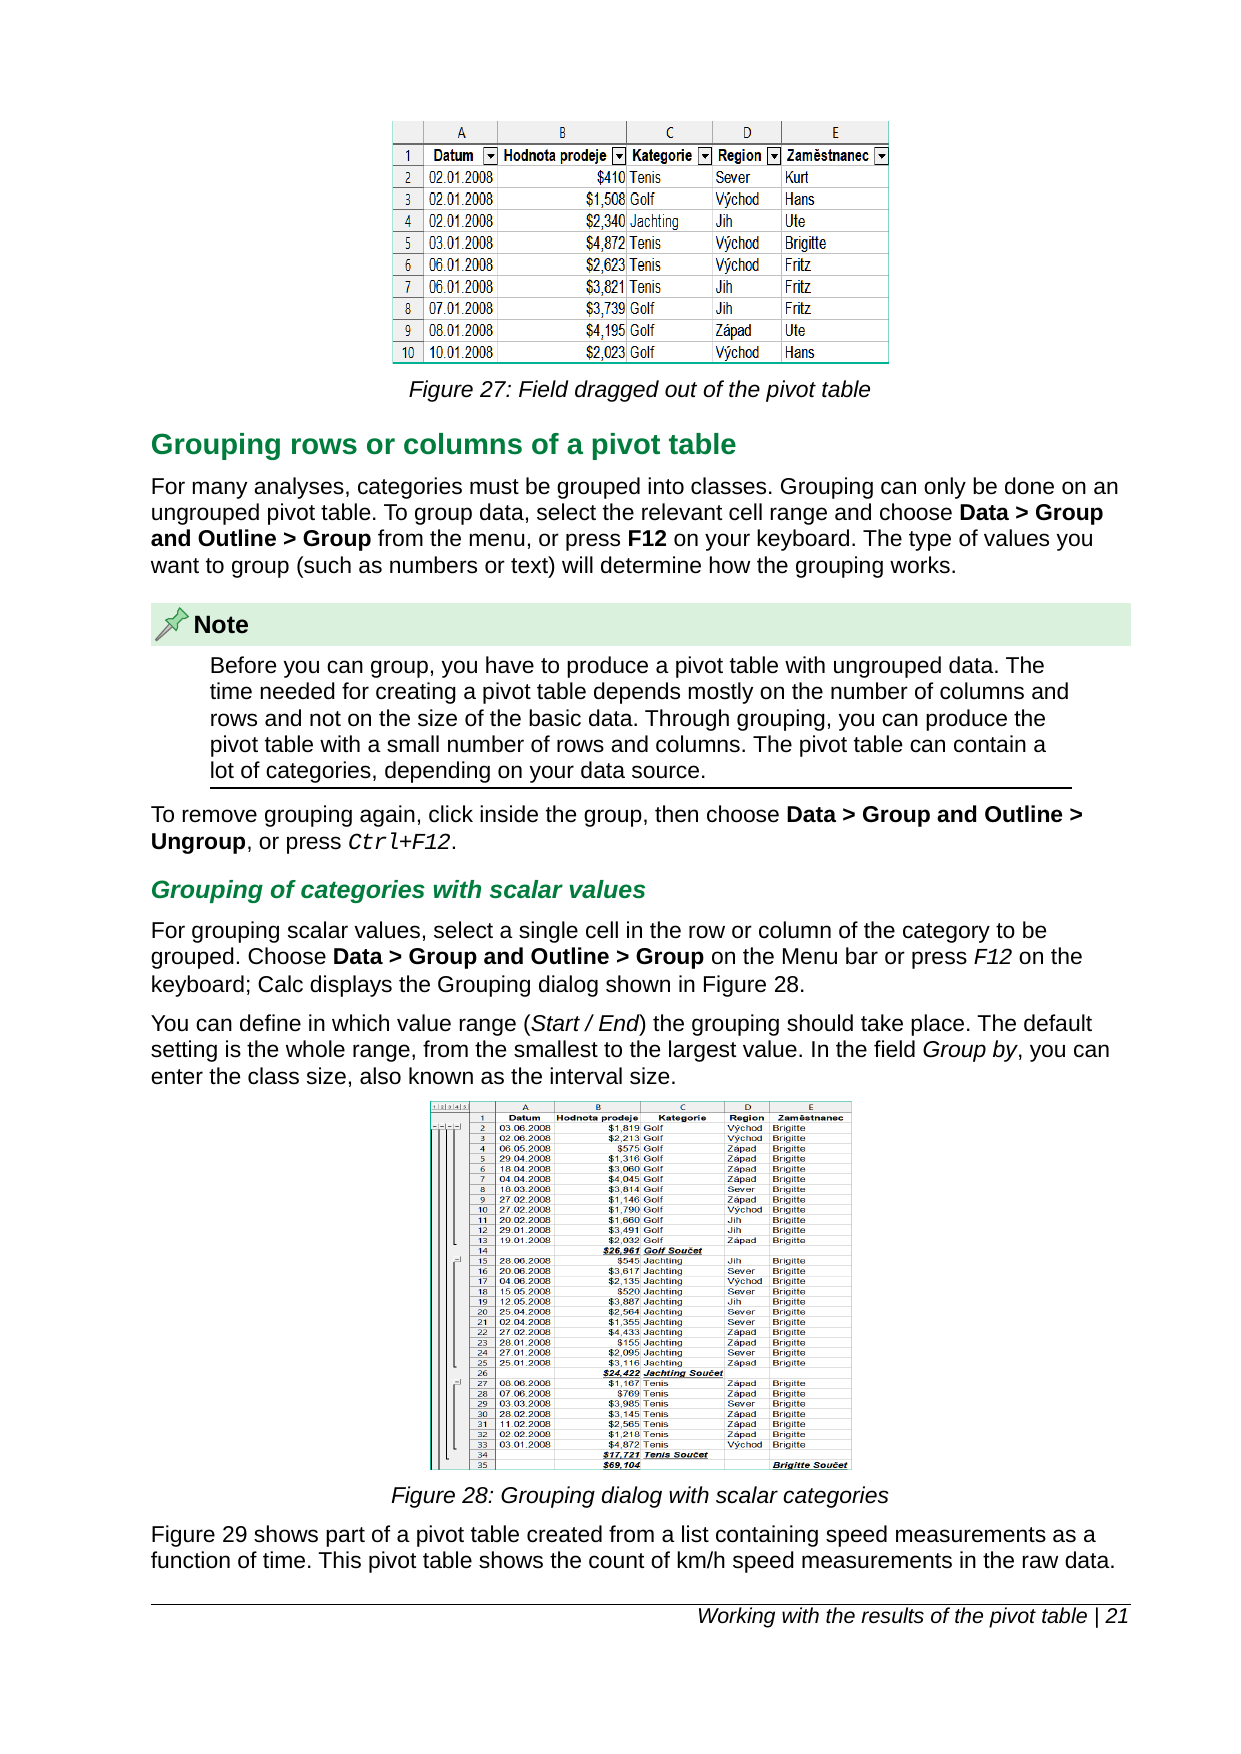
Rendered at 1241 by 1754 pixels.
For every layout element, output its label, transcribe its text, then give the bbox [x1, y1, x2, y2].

text For grouping scalar values, select a single cell in the row or column of the category to be grouped. Choose Data > Group and Outline > Group on the Menu bar or press F12 on the keyboard; Calc displays the Grouping dialog shown in Figure 28. [151, 917, 1131, 998]
subtitle Note [151, 603, 1131, 646]
subtitle Grouping rows or columns of a pivot table [151, 427, 1131, 460]
subtitle Grouping of categories with scalar values [151, 875, 1131, 904]
text For many analyses, categories must be grouped into classes. Grouping can only be done on an ungrouped pivot table. To group data, select the relevant cell range and choose Data > Group and Outline > Group from the menu, or press F12 on your keyboard. The type of values you want to group (such as numbers or text) will determine how the grouping works. [151, 473, 1131, 578]
picture [430, 1101, 852, 1470]
text Figure 29 shows part of a pivot table created from a list containing speed measurements as a function of time. This pivot table shows the count of km/h speed measurements in the raw data. [151, 1521, 1131, 1573]
picture [392, 121, 889, 364]
text Before you can group, you have to produce a pivot table with ungrouped data. The time needed for creating a pivot table depends mostly on the number of columns and rows and not on the size of the basic data. Through grouping, you can produce the pivot table with a small number of rows and columns. The pivot table can contain a lot of categories, depending on your data source. [209, 652, 1072, 789]
text Figure 28: Grouping dialog with scalar categories [391, 1482, 891, 1508]
text You can define in which value range (Start / End) the grouping should take place. The default setting is the whole range, from the smallest to the largest value. In the field Group by, you can enter the class size, also known as the interval size. [151, 1010, 1131, 1089]
text Figure 27: Field dragged out of the pivot table [393, 376, 889, 402]
text To remove grouping again, click inside the group, then choose Data > Group and Outline > Ungroup, or press Ctrl+F12. [151, 801, 1131, 856]
